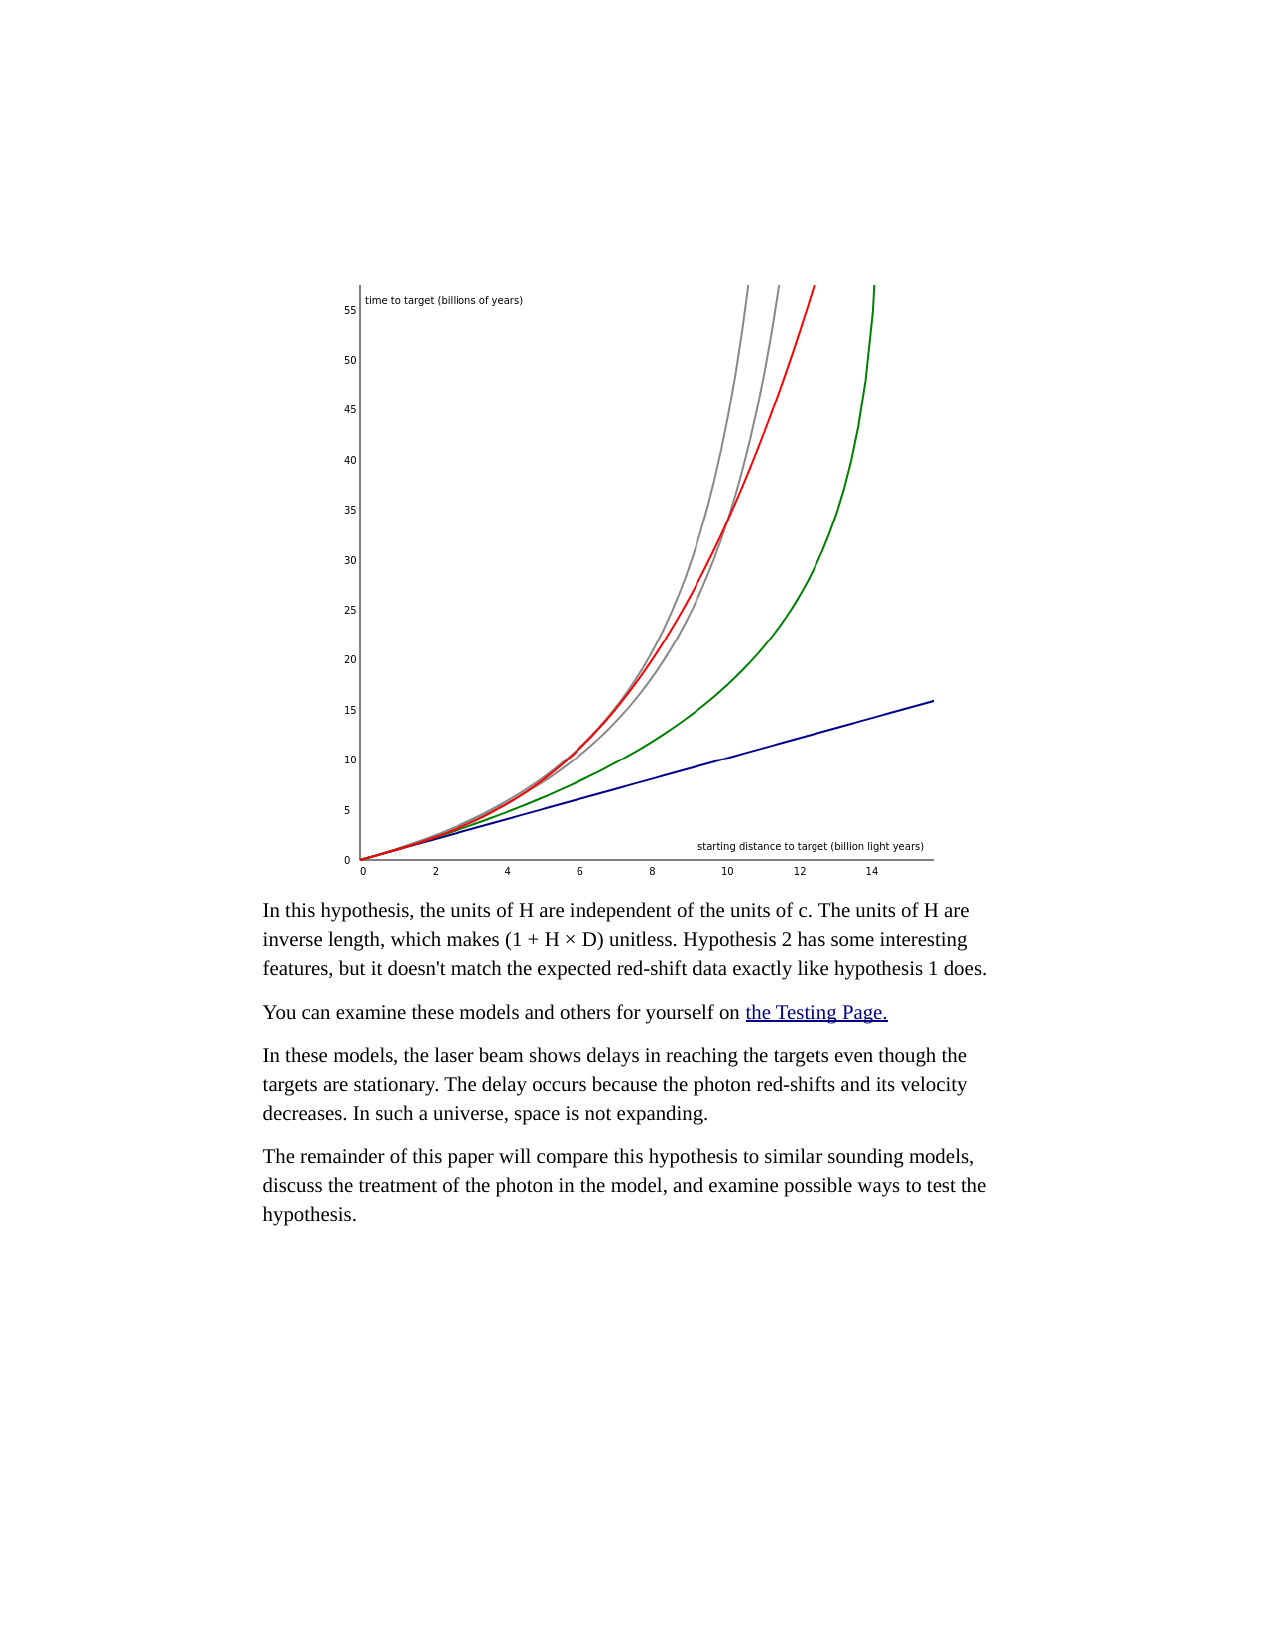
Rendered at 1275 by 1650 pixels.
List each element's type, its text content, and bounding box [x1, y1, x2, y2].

text In this hypothesis, the units of H are independent of the units of c. The units of H are inverse length, which makes (1 + H × D) unitless. Hypothesis 2 has some interesting features, but it doesn't match the expected red-shift data exactly like hypothesis 1 does. [262, 898, 1012, 980]
text The remainder of this paper will compare this hypothesis to similar sounding models, discuss the treatment of the photon in the model, and examine possible ways to test the hypothesis. [262, 1144, 1012, 1226]
text In these models, the laser beam shows delays in reaching the targets even though the targets are stationary. The delay occurs because the photon red-shifts and its velocity decreases. In such a universe, space is not expanding. [262, 1043, 1012, 1125]
text You can examine these models and others for yourself on the Testing Page. [262, 999, 1012, 1024]
picture [341, 285, 934, 879]
